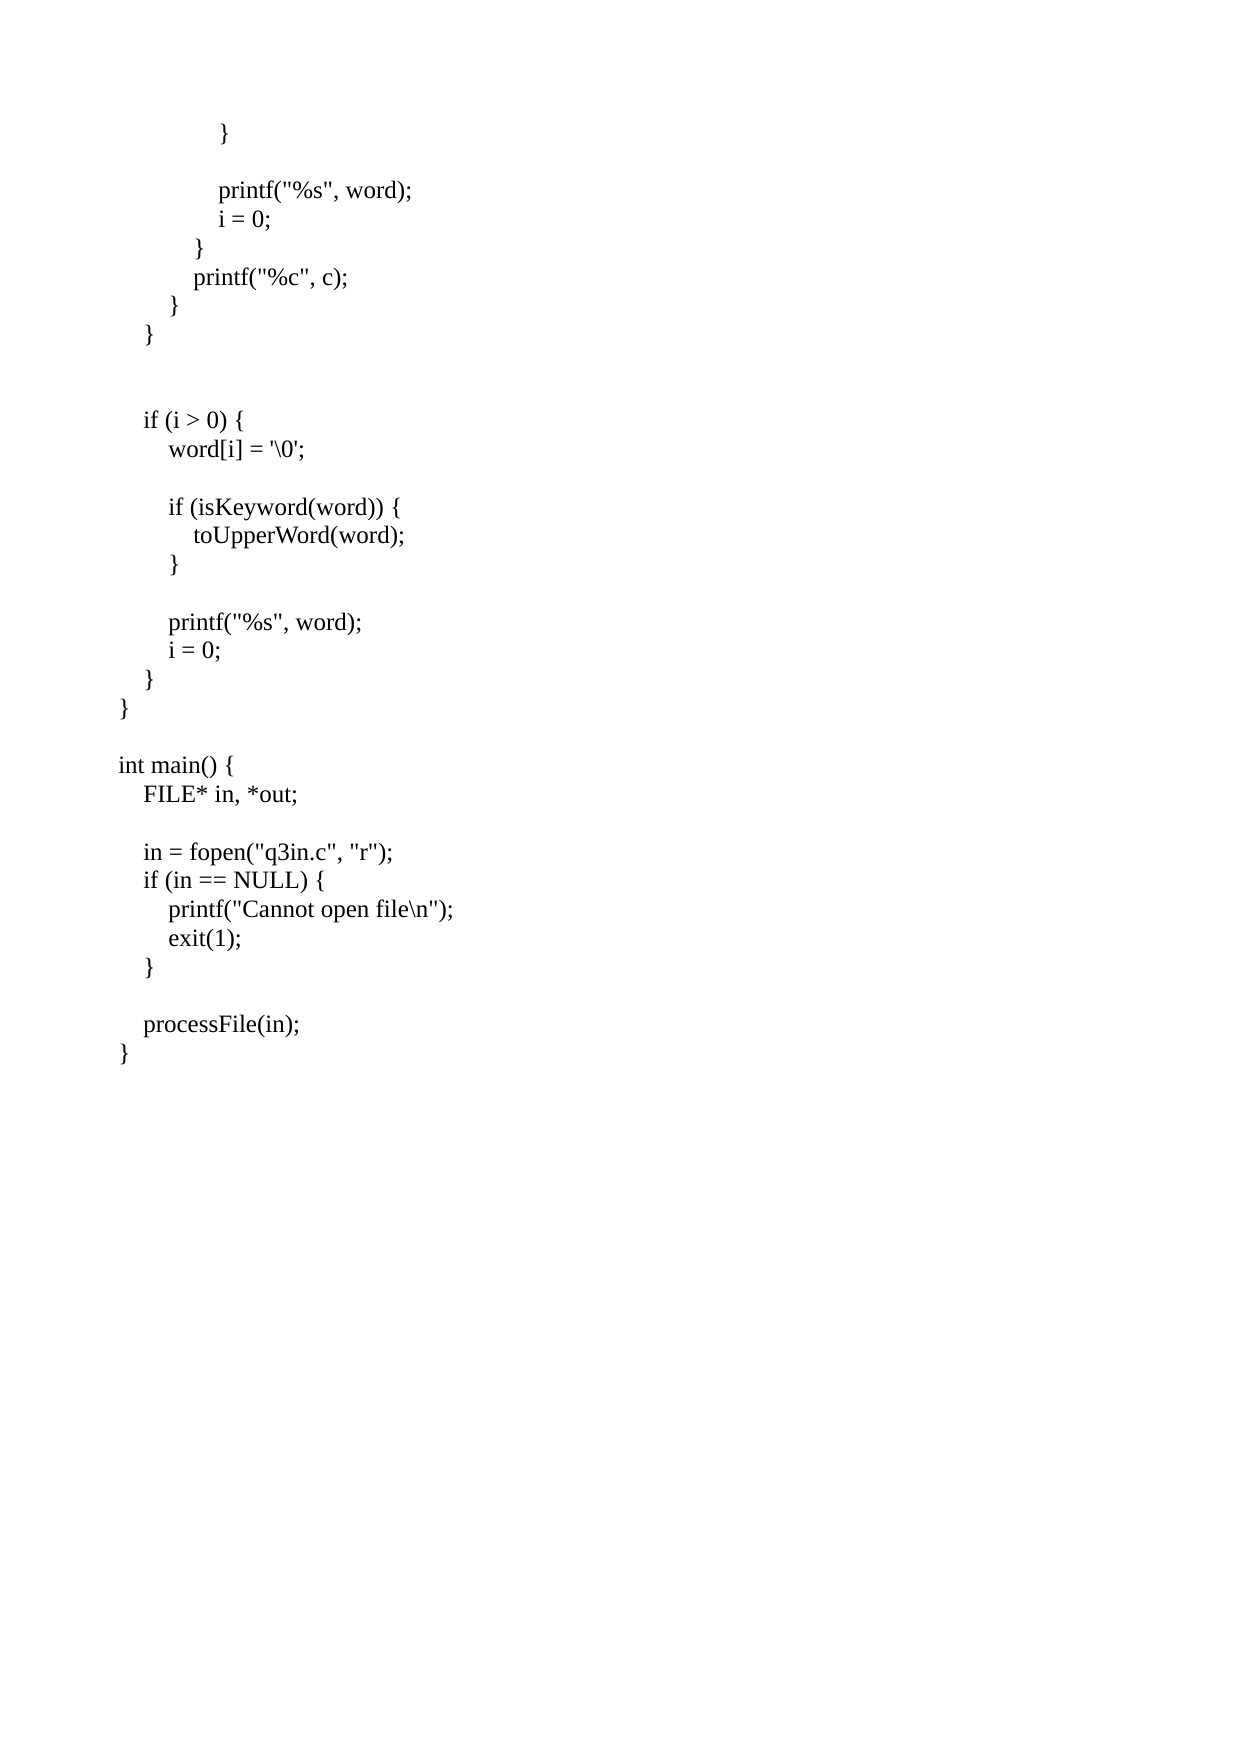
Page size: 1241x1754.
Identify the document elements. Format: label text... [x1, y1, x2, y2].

text printf("%s", word); [118, 176, 1122, 204]
text if (i > 0) { [118, 406, 1122, 434]
text printf("Cannot open file\n"); [118, 894, 1122, 923]
text if (in == NULL) { [118, 866, 1122, 894]
text } [118, 952, 1122, 981]
text } [118, 118, 1122, 147]
text } [118, 291, 1122, 319]
text FILE* in, *out; [118, 779, 1122, 808]
text } [118, 319, 1122, 348]
text int main() { [118, 751, 1122, 779]
text i = 0; [118, 636, 1122, 664]
text processFile(in); [118, 1009, 1122, 1038]
text printf("%s", word); [118, 607, 1122, 636]
text } [118, 693, 1122, 722]
text i = 0; [118, 204, 1122, 233]
text in = fopen("q3in.c", "r"); [118, 837, 1122, 866]
text } [118, 664, 1122, 693]
text } [118, 233, 1122, 262]
text printf("%c", c); [118, 262, 1122, 291]
text } [118, 549, 1122, 578]
text if (isKeyword(word)) { [118, 492, 1122, 521]
text toUpperWord(word); [118, 521, 1122, 549]
text word[i] = '\0'; [118, 434, 1122, 463]
text exit(1); [118, 923, 1122, 952]
text } [118, 1038, 1122, 1067]
